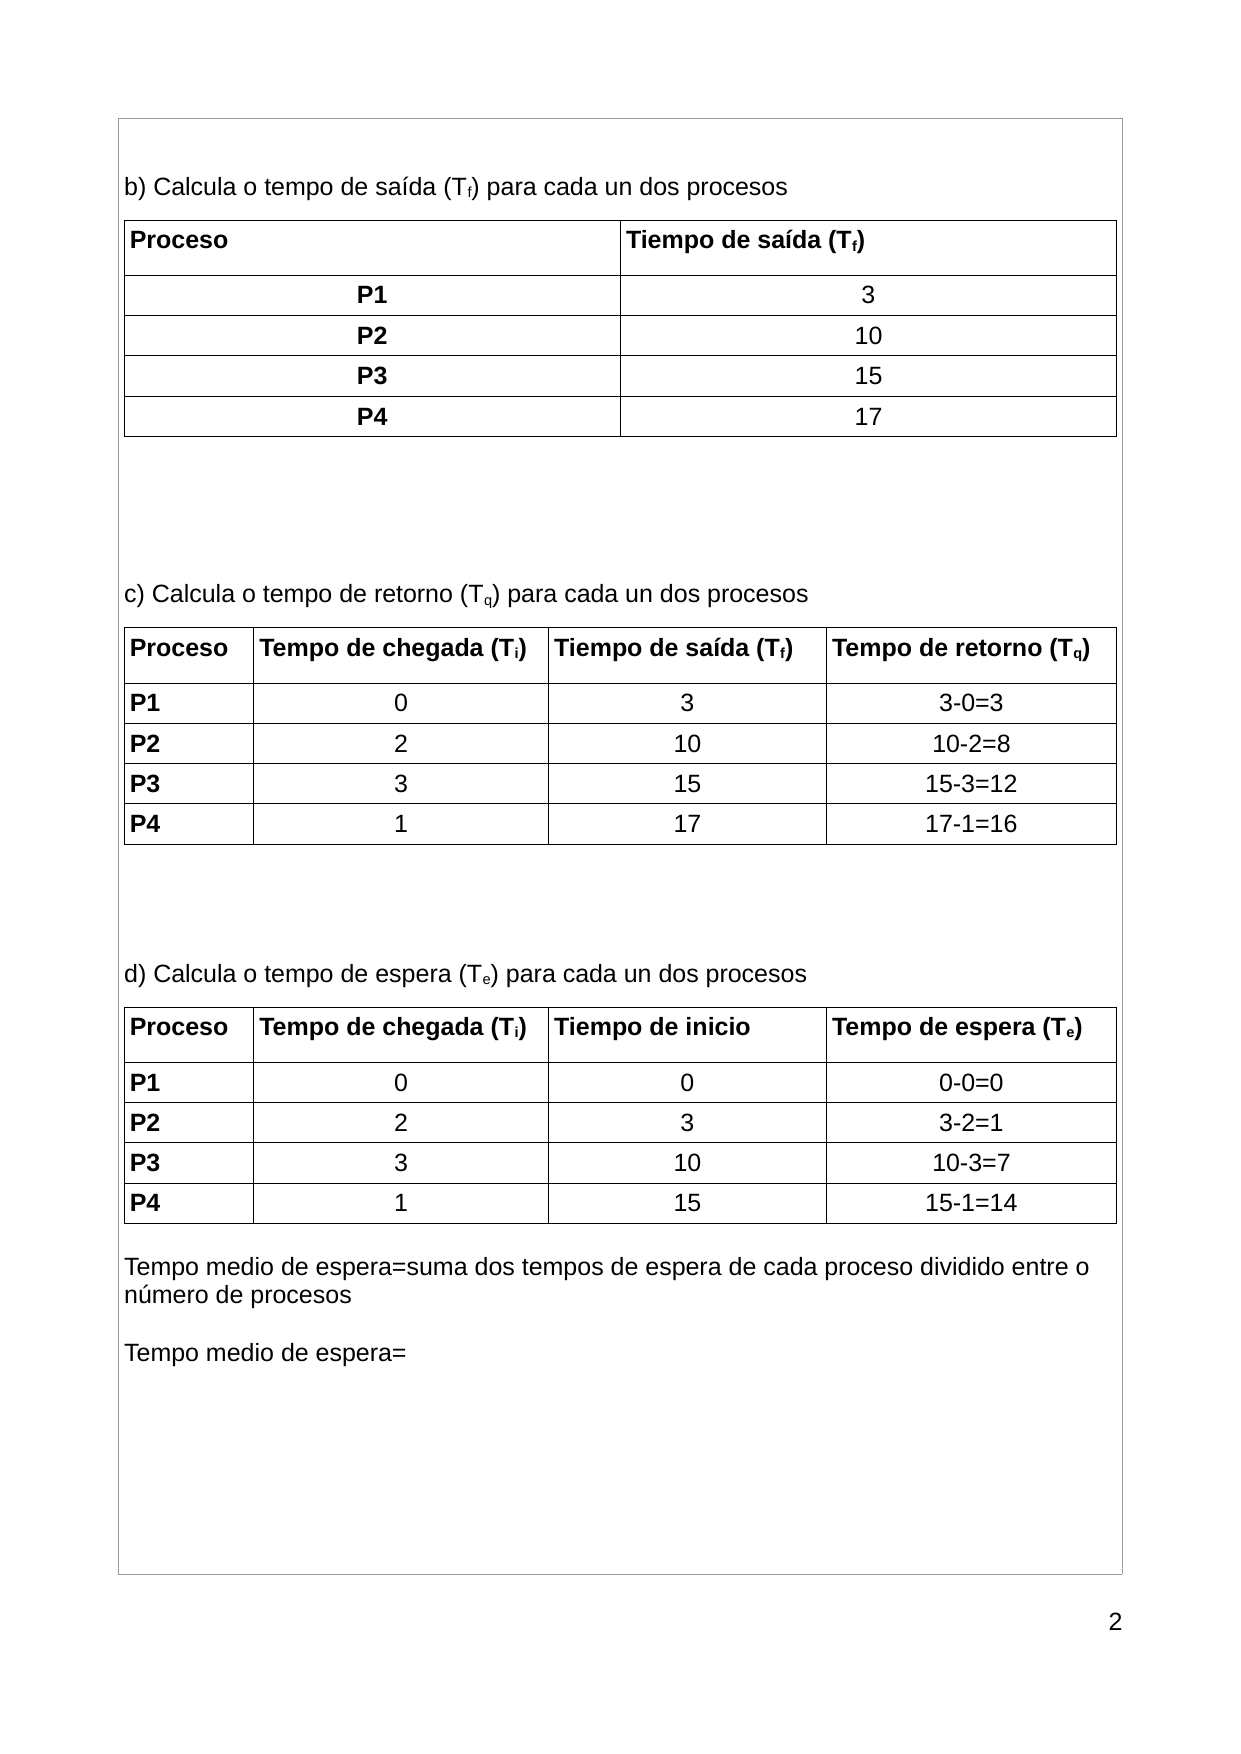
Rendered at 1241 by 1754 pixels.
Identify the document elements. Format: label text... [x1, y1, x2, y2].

table_cell 3-0=3 [827, 684, 1116, 723]
table_header Tempo de chegada (Ti) [254, 1008, 548, 1062]
table_cell P1 [125, 276, 620, 315]
table_cell P3 [125, 764, 253, 803]
table_header Proceso [125, 628, 253, 682]
table_cell 0 [549, 1063, 826, 1102]
table_cell 10-2=8 [827, 724, 1116, 763]
table_cell 1 [254, 1184, 548, 1223]
table_cell 3 [549, 1103, 826, 1142]
table_cell P2 [125, 316, 620, 355]
table_cell P2 [125, 1103, 253, 1142]
table_header Tempo de espera (Te) [827, 1008, 1116, 1062]
table_cell 3 [254, 1143, 548, 1183]
table_cell 3 [549, 684, 826, 723]
table_cell 17 [621, 397, 1116, 436]
table_cell P4 [125, 1184, 253, 1223]
table_cell P3 [125, 1143, 253, 1183]
table_cell 17-1=16 [827, 804, 1116, 844]
table_cell 10 [549, 1143, 826, 1183]
table_cell 1 [254, 804, 548, 844]
table_header Tiempo de saída (Tf) [621, 221, 1116, 275]
table_cell 3-2=1 [827, 1103, 1116, 1142]
table_cell 0-0=0 [827, 1063, 1116, 1102]
table_header Proceso [125, 1008, 253, 1062]
table_header Proceso [125, 221, 620, 275]
table_cell 2 [254, 1103, 548, 1142]
table_cell 15 [549, 764, 826, 803]
table_cell 15-1=14 [827, 1184, 1116, 1223]
table_cell P3 [125, 356, 620, 396]
table_cell 0 [254, 684, 548, 723]
table_header Tempo de retorno (Tq) [827, 628, 1116, 682]
table_cell 15 [549, 1184, 826, 1223]
table_cell P1 [125, 1063, 253, 1102]
table_cell 10-3=7 [827, 1143, 1116, 1183]
table_cell 0 [254, 1063, 548, 1102]
table_cell 3 [621, 276, 1116, 315]
table_cell 15-3=12 [827, 764, 1116, 803]
table_header Tiempo de inicio [549, 1008, 826, 1062]
table_cell P2 [125, 724, 253, 763]
table_cell 2 [254, 724, 548, 763]
table_cell P4 [125, 397, 620, 436]
table_cell 10 [621, 316, 1116, 355]
table_header Tiempo de saída (Tf) [549, 628, 826, 682]
table_cell b) Calcula o tempo de saída (Tf) para cada un dos procesos c) Calcula o tempo de retorno (Tq) para cada un dos procesos d) Calcula o tempo de espera (Te) para cada un dos procesos Tempo medio de espera=suma dos tempos de espera de cada proceso dividido entre o número de procesos Tempo medio de espera= [119, 119, 1122, 1574]
table_cell P1 [125, 684, 253, 723]
table_header Tempo de chegada (Ti) [254, 628, 548, 682]
table_cell 15 [621, 356, 1116, 396]
table_cell 10 [549, 724, 826, 763]
table_cell 3 [254, 764, 548, 803]
table_cell 17 [549, 804, 826, 844]
table_cell P4 [125, 804, 253, 844]
